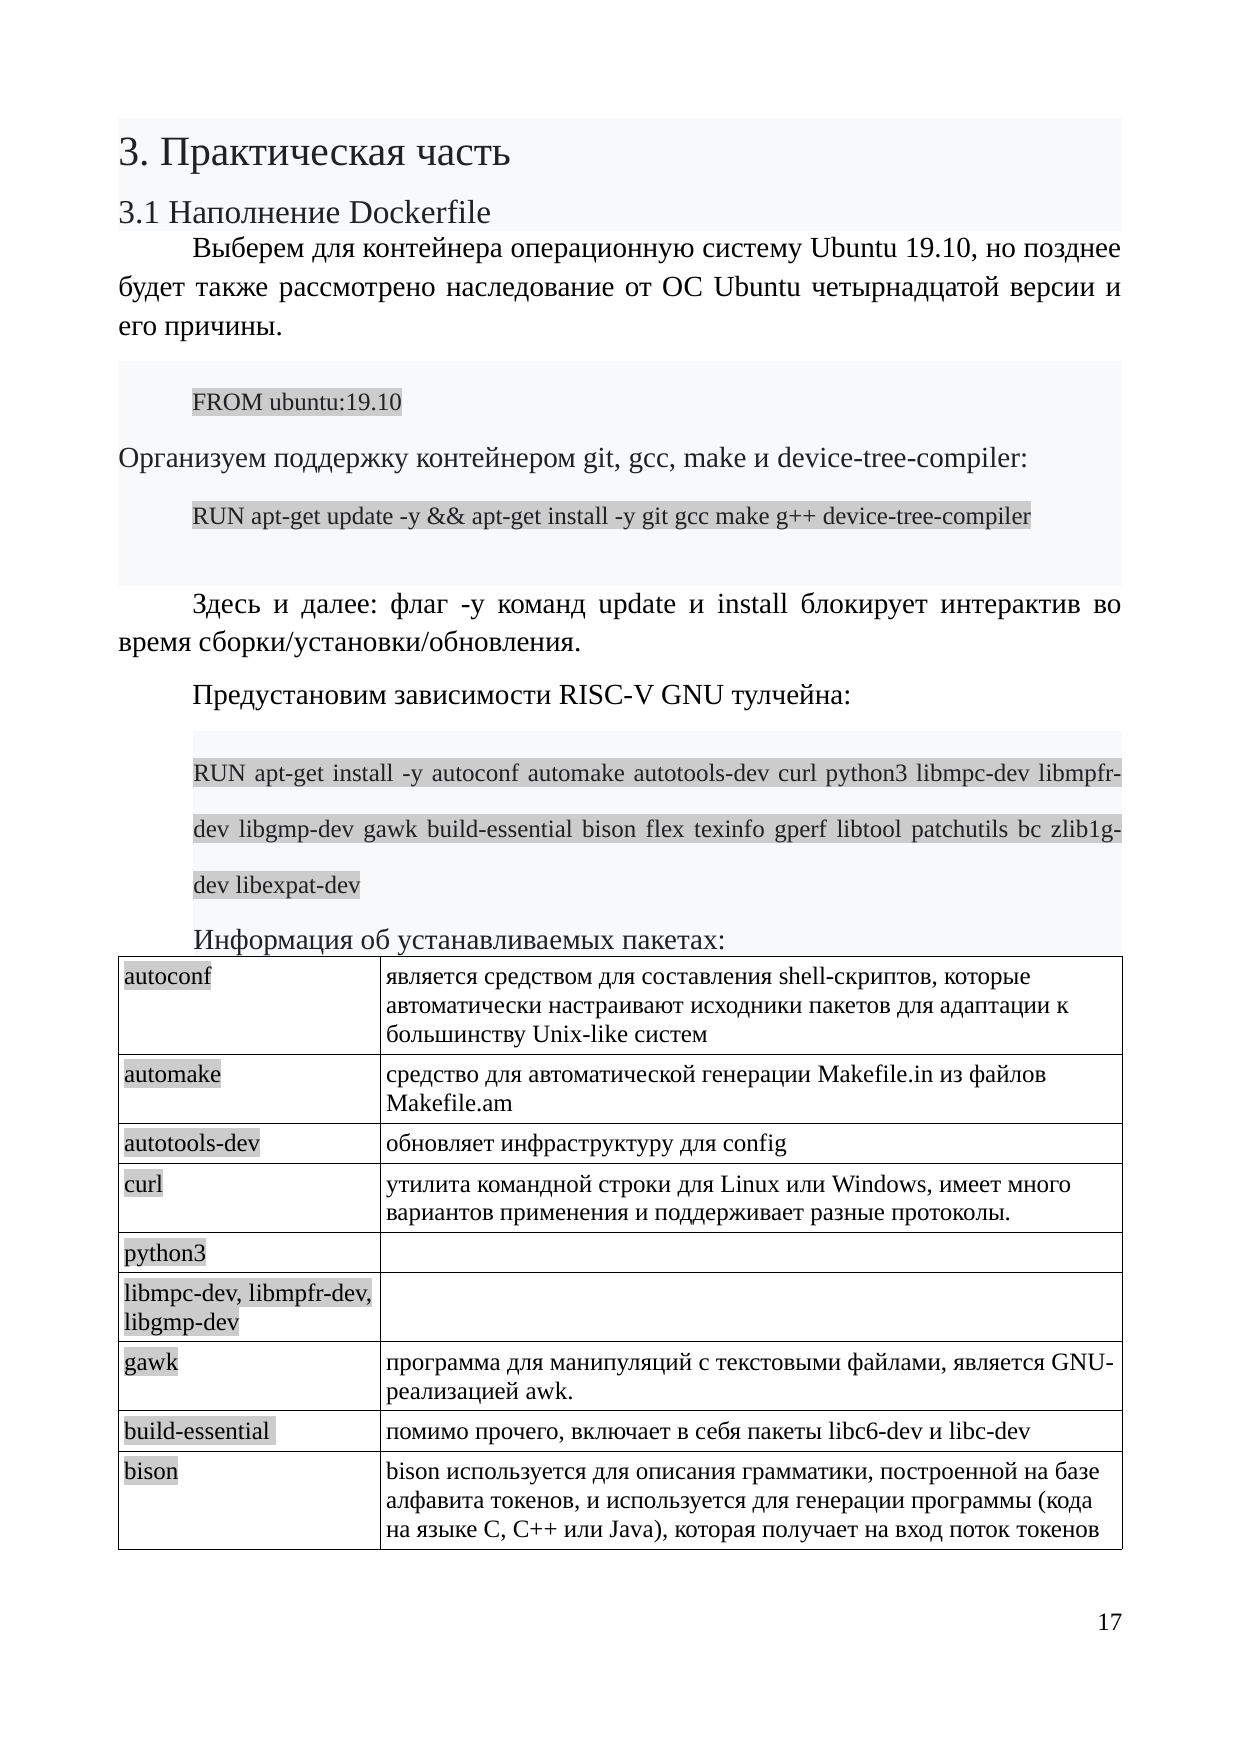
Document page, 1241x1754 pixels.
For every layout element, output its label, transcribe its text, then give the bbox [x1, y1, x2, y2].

text RUN apt-get install -y autoconf automake autotools-dev curl python3 libmpc-dev libmpfr-dev libgmp-dev gawk build-essential bison flex texinfo gperf libtool patchutils bc zlib1g-dev libexpat-dev [193, 731, 1122, 899]
table_cell [381, 1273, 1122, 1341]
table_header autoconf [119, 957, 380, 1053]
text Выберем для контейнера операционную систему Ubuntu 19.10, но позднее будет также рассмотрено наследование от ОС Ubuntu четырнадцатой версии и его причины. [118, 231, 1122, 341]
text 3.1 Наполнение Dockerfile [118, 174, 1122, 231]
table_cell gawk [119, 1342, 380, 1410]
text Организуем поддержку контейнером git, gcc, make и device-tree-compiler: [118, 417, 1122, 473]
table_cell bison используется для описания грамматики, построенной на базе алфавита токенов, и используется для генерации программы (кода на языке C, C++ или Java), которая получает на вход поток токенов [381, 1452, 1122, 1548]
table_cell обновляет инфраструктуру для config [381, 1124, 1122, 1163]
table_cell automake [119, 1055, 380, 1122]
table_cell autotools-dev [119, 1124, 380, 1163]
table_cell curl [119, 1164, 380, 1232]
table_cell утилита командной строки для Linux или Windows, имеет много вариантов применения и поддерживает разные протоколы. [381, 1164, 1122, 1232]
table_cell программа для манипуляций с текстовыми файлами, является GNU-реализацией awk. [381, 1342, 1122, 1410]
text FROM ubuntu:19.10 [118, 361, 1122, 417]
table_cell помимо прочего, включает в себя пакеты libc6-dev и libc-dev [381, 1411, 1122, 1451]
table_header является средством для составления shell-скриптов, которые автоматически настраивают исходники пакетов для адаптации к большинству Unix-like систем [381, 957, 1122, 1053]
table_cell bison [119, 1452, 380, 1548]
text Информация об устанавливаемых пакетах: [193, 899, 1122, 956]
table_cell libmpc-dev, libmpfr-dev, libgmp-dev [119, 1273, 380, 1341]
table_cell [381, 1233, 1122, 1272]
table_cell python3 [119, 1233, 380, 1272]
table_cell средство для автоматической генерации Makefile.in из файлов Makefile.am [381, 1055, 1122, 1122]
text Предустановим зависимости RISC-V GNU тулчейна: [118, 677, 1122, 711]
text Здесь и далее: флаг -y команд update и install блокирует интерактив во время сборки/установки/обновления. [118, 586, 1122, 658]
table_cell build-essential [119, 1411, 380, 1451]
text RUN apt-get update -y && apt-get install -y git gcc make g++ device-tree-compiler [118, 473, 1122, 529]
text 3. Практическая часть [118, 118, 1122, 174]
